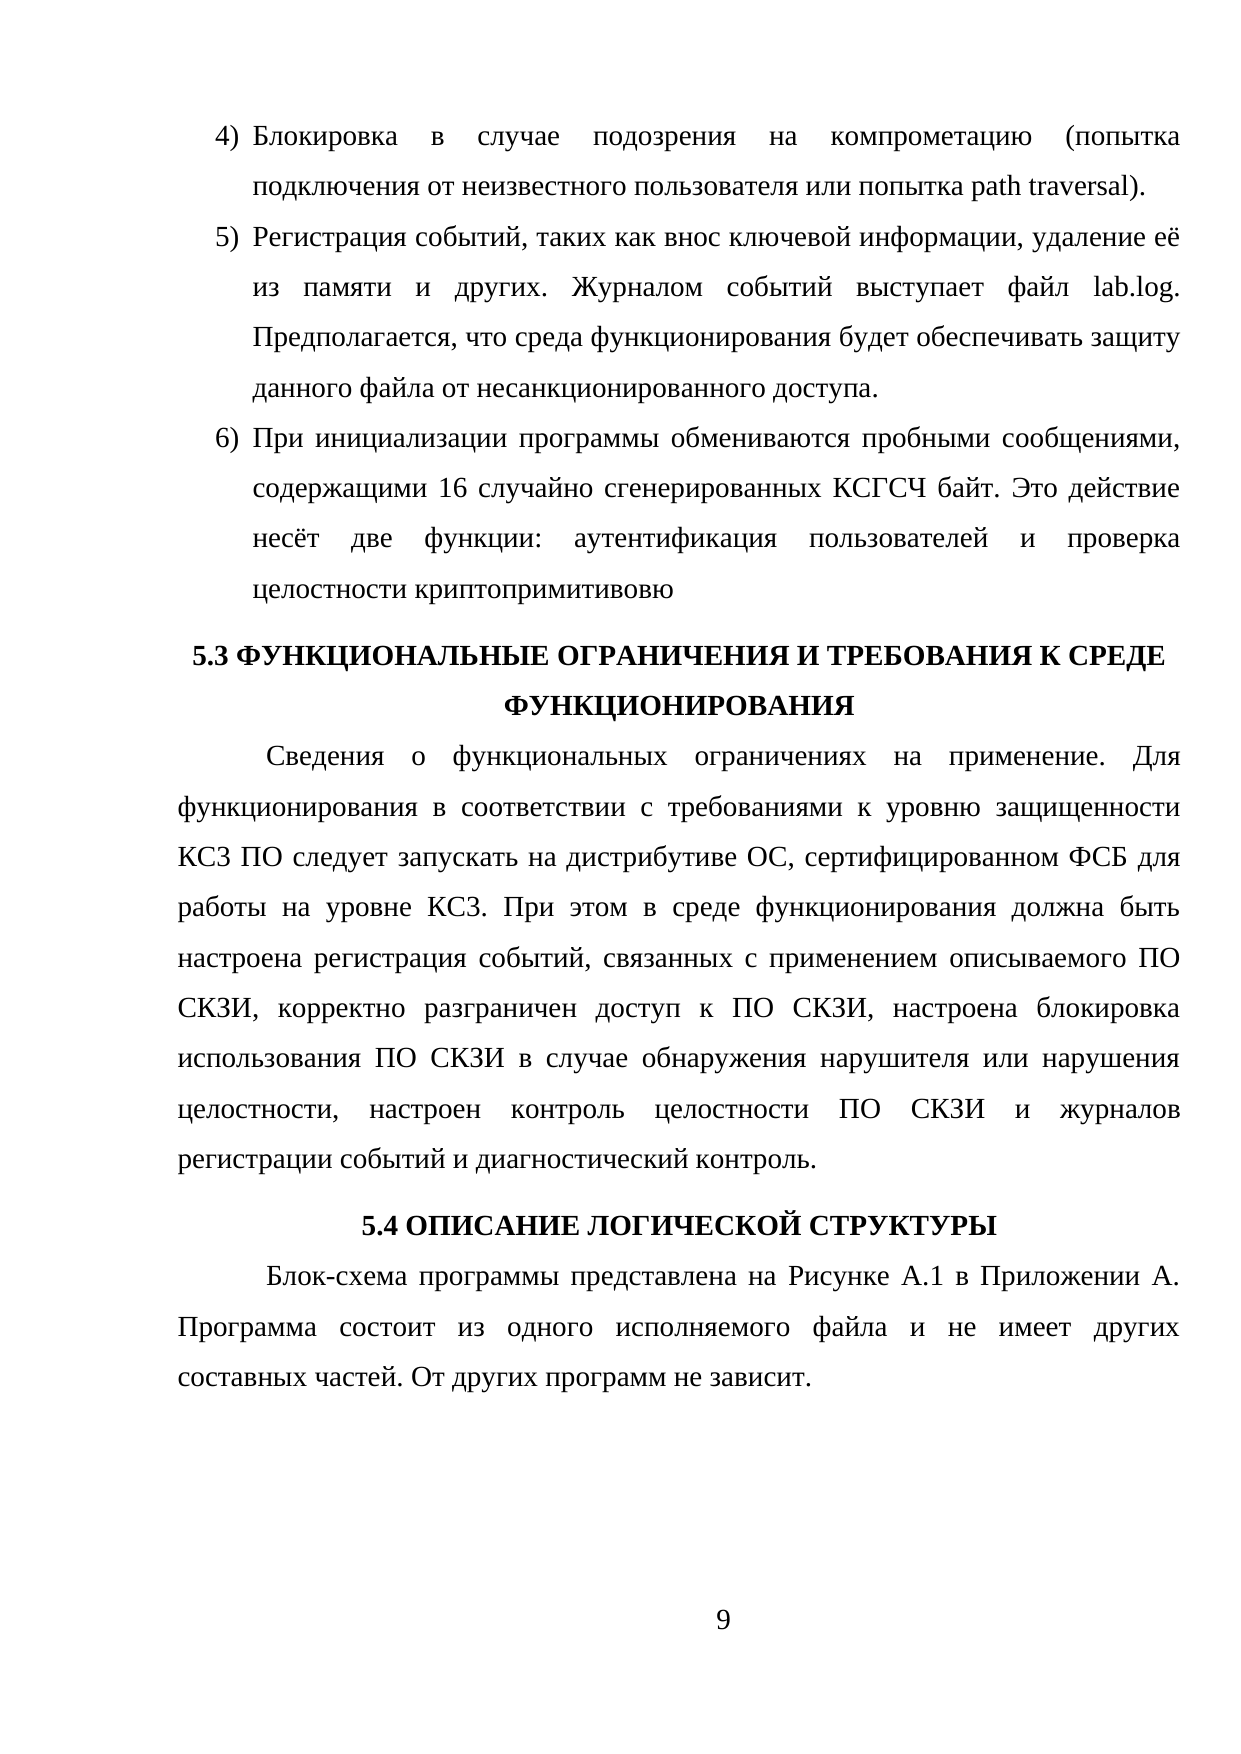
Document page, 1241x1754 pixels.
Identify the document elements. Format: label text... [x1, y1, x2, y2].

text Блок-схема программы представлена на Рисунке А.1 в Приложении А. Программа состоит из одного исполняемого файла и не имеет других составных частей. От других программ не зависит. [177, 1258, 1181, 1392]
text Сведения о функциональных ограничениях на применение. Для функционирования в соответствии с требованиями к уровню защищенности КС3 ПО следует запускать на дистрибутиве ОС, сертифицированном ФСБ для работы на уровне КС3. При этом в среде функционирования должна быть настроена регистрация событий, связанных с применением описываемого ПО СКЗИ, корректно разграничен доступ к ПО СКЗИ, настроена блокировка использования ПО СКЗИ в случае обнаружения нарушителя или нарушения целостности, настроен контроль целостности ПО СКЗИ и журналов регистрации событий и диагностический контроль. [177, 738, 1181, 1174]
list Блокировка в случае подозрения на компрометацию (попытка подключения от неизвестного пользователя или попытка path traversal). [215, 118, 1181, 202]
list При инициализации программы обмениваются пробными сообщениями, содержащими 16 случайно сгенерированных КСГСЧ байт. Это действие несёт две функции: аутентификация пользователей и проверка целостности криптопримитивовю [215, 420, 1181, 604]
subtitle 5.4 ОПИСАНИЕ ЛОГИЧЕСКОЙ СТРУКТУРЫ [177, 1208, 1181, 1242]
subtitle 5.3 ФУНКЦИОНАЛЬНЫЕ ОГРАНИЧЕНИЯ И ТРЕБОВАНИЯ К СРЕДЕ ФУНКЦИОНИРОВАНИЯ [177, 638, 1181, 722]
list Регистрация событий, таких как внос ключевой информации, удаление её из памяти и других. Журналом событий выступает файл lab.log. Предполагается, что среда функционирования будет обеспечивать защиту данного файла от несанкционированного доступа.­ [215, 219, 1181, 403]
